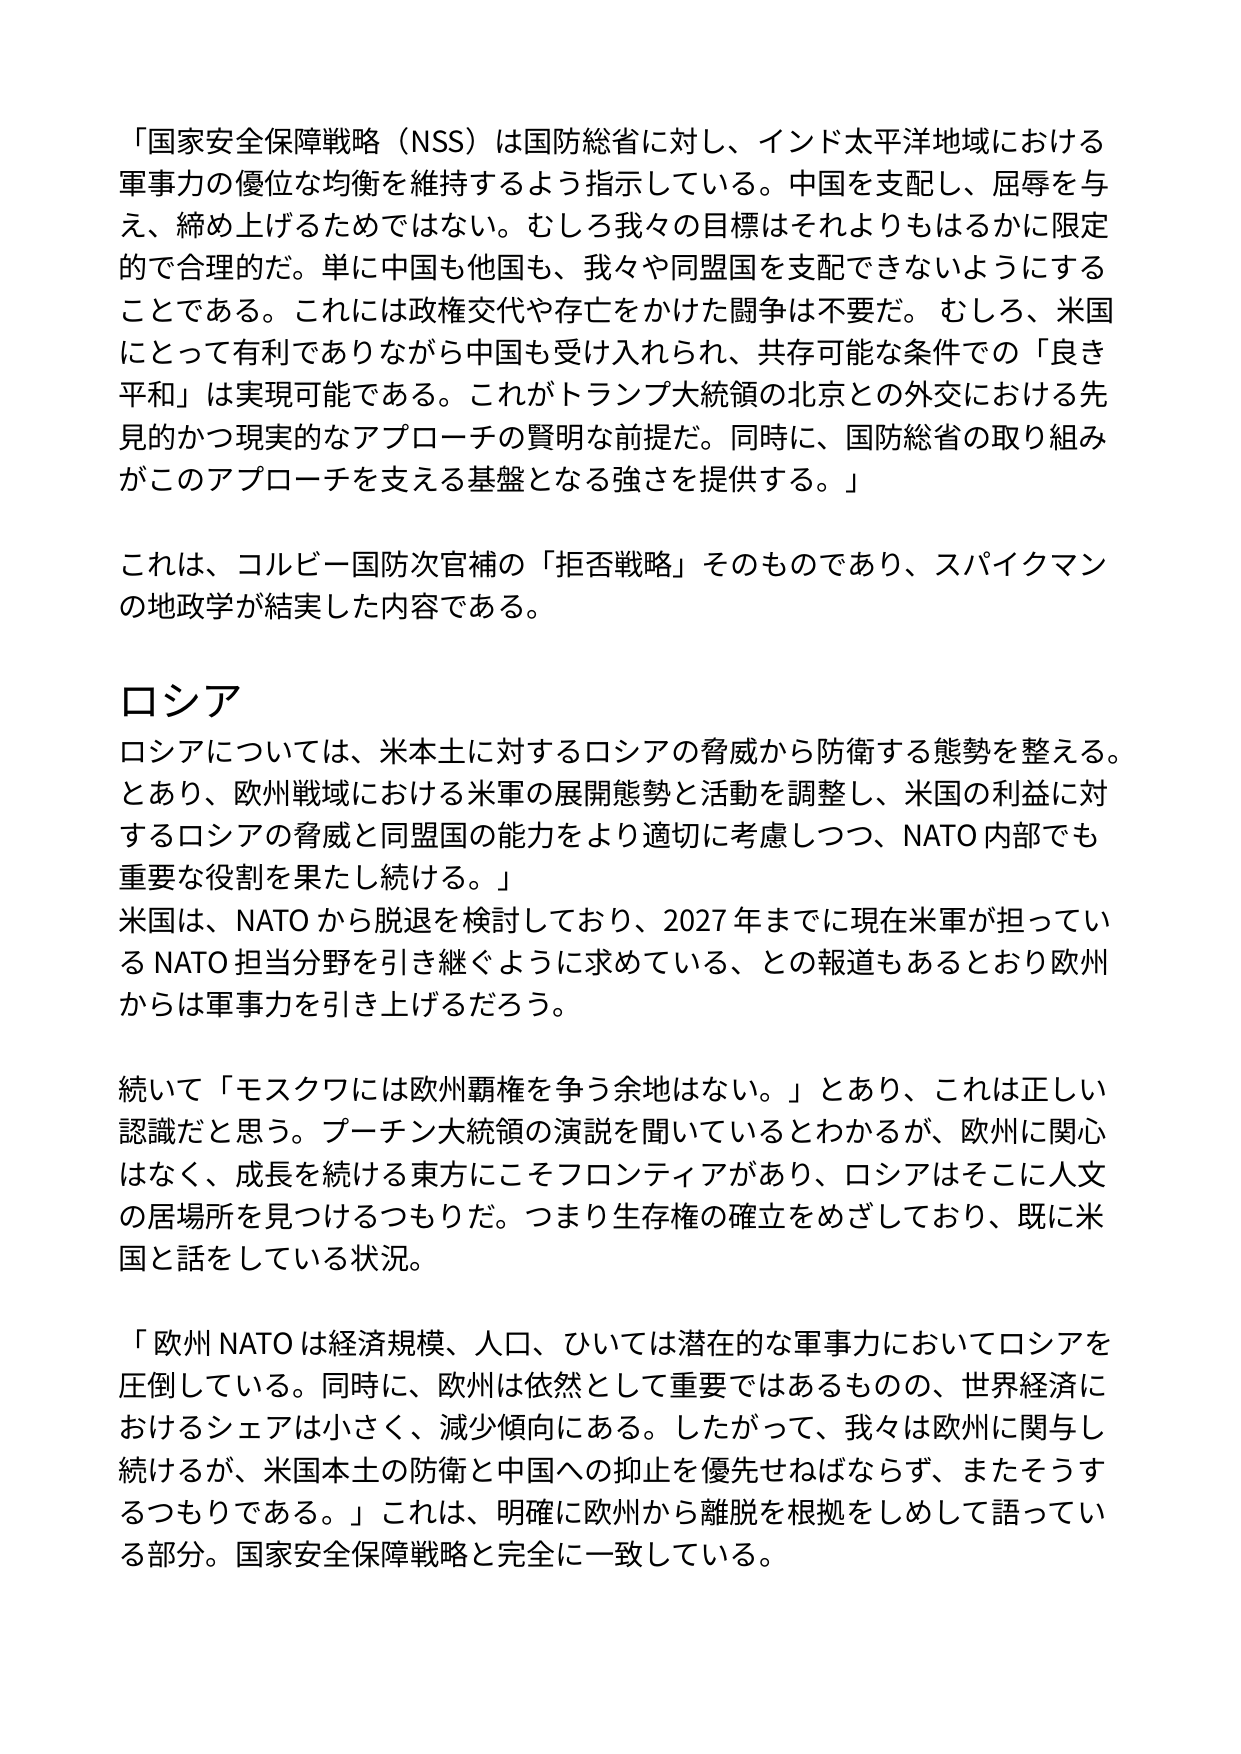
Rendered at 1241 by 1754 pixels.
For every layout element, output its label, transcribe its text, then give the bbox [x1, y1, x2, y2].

text ロシアについては、米本土に対するロシアの脅威から防衛する態勢を整える。とあり、欧州戦域における米軍の展開態勢と活動を調整し、米国の利益に対するロシアの脅威と同盟国の能力をより適切に考慮しつつ、NATO内部でも重要な役割を果たし続ける。」 [118, 728, 1122, 897]
text 「 欧州NATOは経済規模、人口、ひいては潜在的な軍事力においてロシアを圧倒している。同時に、欧州は依然として重要ではあるものの、世界経済におけるシェアは小さく、減少傾向にある。したがって、我々は欧州に関与し続けるが、米国本土の防衛と中国への抑止を優先せねばならず、またそうするつもりである。」これは、明確に欧州から離脱を根拠をしめして語っている部分。国家安全保障戦略と完全に一致している。 [118, 1320, 1122, 1574]
text 米国は、NATOから脱退を検討しており、2027年までに現在米軍が担っているNATO担当分野を引き継ぐように求めている、との報道もあるとおり欧州からは軍事力を引き上げるだろう。 [118, 897, 1122, 1024]
text ロシア [118, 668, 1122, 728]
text 続いて「モスクワには欧州覇権を争う余地はない。」とあり、これは正しい認識だと思う。プーチン大統領の演説を聞いているとわかるが、欧州に関心はなく、成長を続ける東方にこそフロンティアがあり、ロシアはそこに人文の居場所を見つけるつもりだ。つまり生存権の確立をめざしており、既に米国と話をしている状況。 [118, 1067, 1122, 1278]
text 「国家安全保障戦略（NSS）は国防総省に対し、インド太平洋地域における軍事力の優位な均衡を維持するよう指示している。中国を支配し、屈辱を与え、締め上げるためではない。むしろ我々の目標はそれよりもはるかに限定的で合理的だ。単に中国も他国も、我々や同盟国を支配できないようにすることである。これには政権交代や存亡をかけた闘争は不要だ。 むしろ、米国にとって有利でありながら中国も受け入れられ、共存可能な条件での「良き平和」は実現可能である。これがトランプ大統領の北京との外交における先見的かつ現実的なアプローチの賢明な前提だ。同時に、国防総省の取り組みがこのアプローチを支える基盤となる強さを提供する。」 [118, 118, 1122, 499]
text これは、コルビー国防次官補の「拒否戦略」そのものであり、スパイクマンの地政学が結実した内容である。 [118, 541, 1122, 626]
